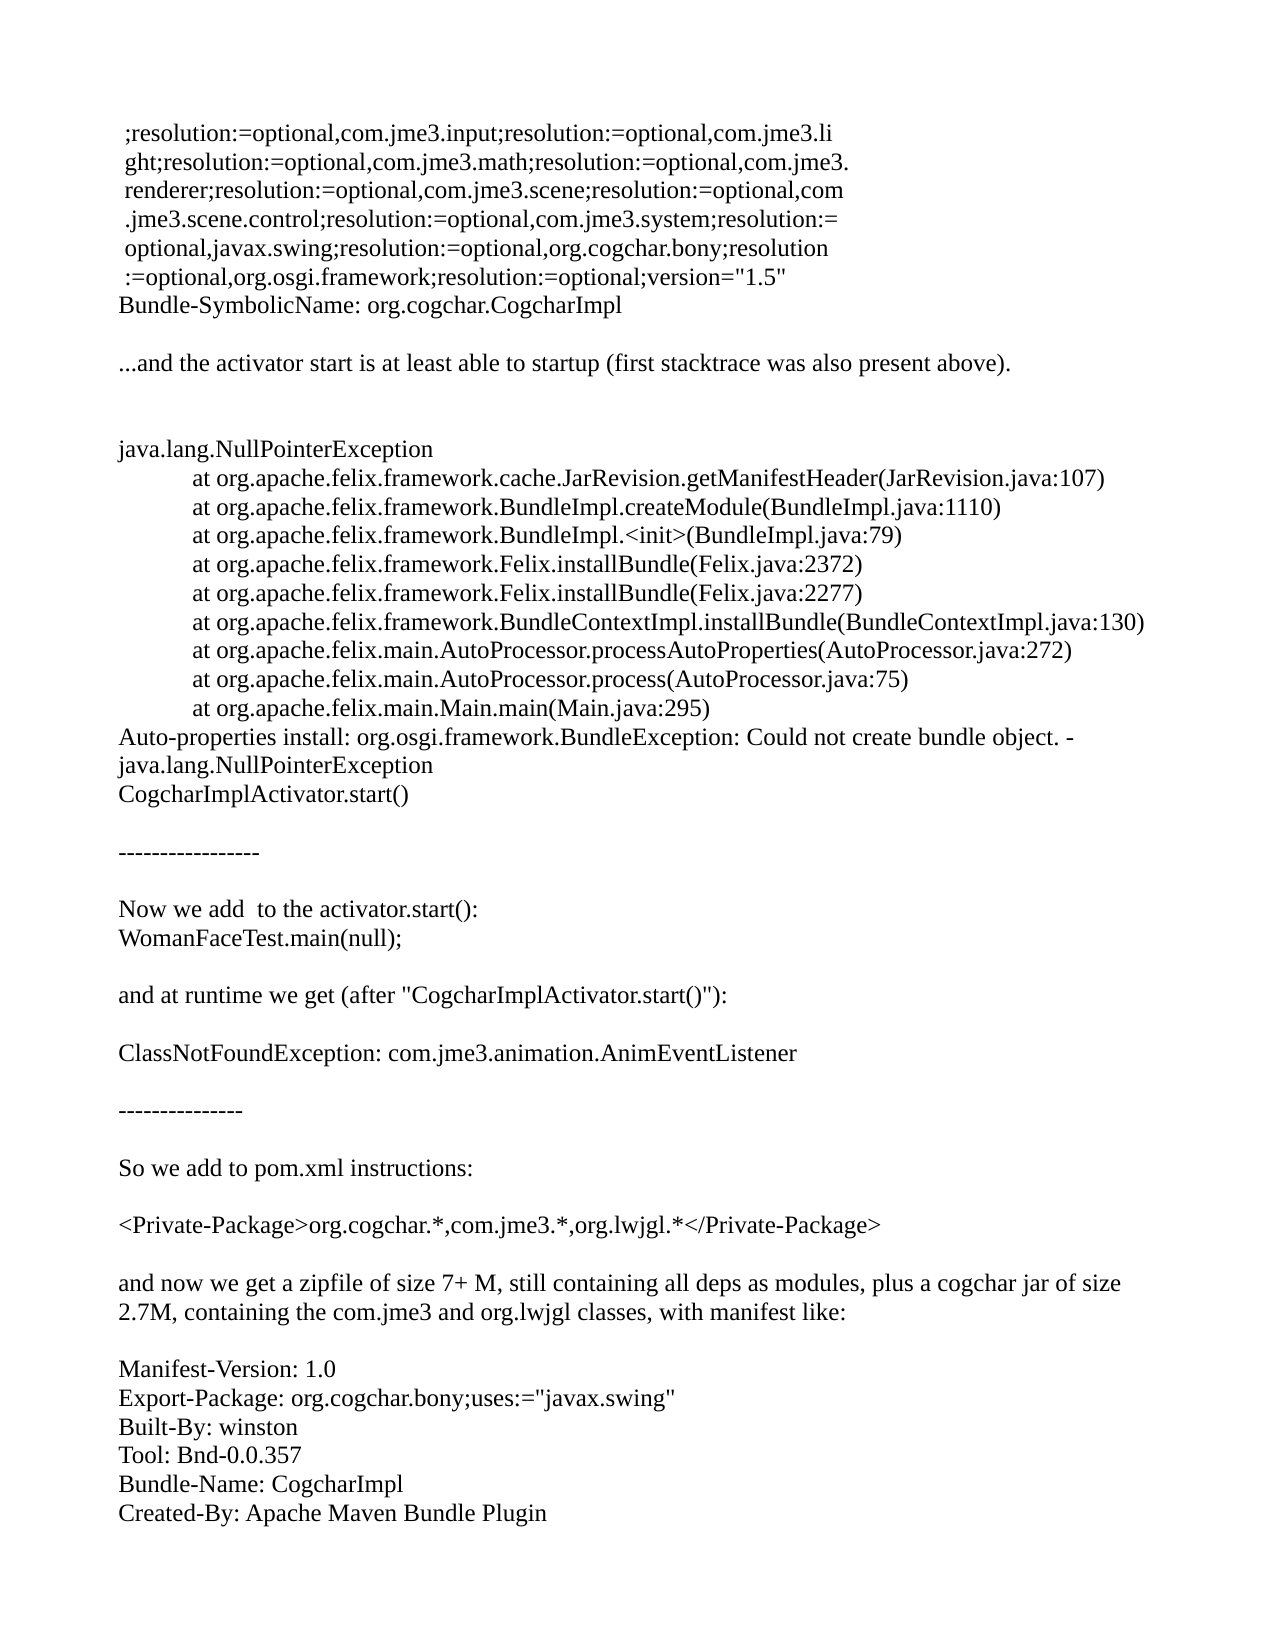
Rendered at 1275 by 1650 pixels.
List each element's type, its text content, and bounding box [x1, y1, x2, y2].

text at org.apache.felix.main.Main.main(Main.java:295) [118, 693, 1157, 722]
text CogcharImplActivator.start() [118, 779, 1157, 808]
text at org.apache.felix.framework.Felix.installBundle(Felix.java:2277) [118, 578, 1157, 607]
text WomanFaceTest.main(null); [118, 923, 1157, 952]
text at org.apache.felix.main.AutoProcessor.process(AutoProcessor.java:75) [118, 664, 1157, 693]
text java.lang.NullPointerException [118, 434, 1157, 463]
text ClassNotFoundException: com.jme3.animation.AnimEventListener [118, 1038, 1157, 1067]
text Built-By: winston [118, 1412, 1157, 1441]
text :=optional,org.osgi.framework;resolution:=optional;version="1.5" [118, 262, 1157, 291]
text Now we add to the activator.start(): [118, 894, 1157, 923]
text Bundle-SymbolicName: org.cogchar.CogcharImpl [118, 291, 1157, 319]
text at org.apache.felix.framework.cache.JarRevision.getManifestHeader(JarRevision.java:107) [118, 463, 1157, 492]
text ...and the activator start is at least able to startup (first stacktrace was also present above). [118, 348, 1157, 377]
text at org.apache.felix.framework.BundleContextImpl.installBundle(BundleContextImpl.java:130) [118, 607, 1157, 636]
text and at runtime we get (after "CogcharImplActivator.start()"): [118, 981, 1157, 1009]
text ----------------- [118, 837, 1157, 866]
text --------------- [118, 1096, 1157, 1124]
text at org.apache.felix.framework.Felix.installBundle(Felix.java:2372) [118, 549, 1157, 578]
text optional,javax.swing;resolution:=optional,org.cogchar.bony;resolution [118, 233, 1157, 262]
text Auto-properties install: org.osgi.framework.BundleException: Could not create bundle object. - java.lang.NullPointerException [118, 722, 1157, 779]
text Export-Package: org.cogchar.bony;uses:="javax.swing" [118, 1383, 1157, 1412]
text at org.apache.felix.framework.BundleImpl.<init>(BundleImpl.java:79) [118, 521, 1157, 549]
text .jme3.scene.control;resolution:=optional,com.jme3.system;resolution:= [118, 204, 1157, 233]
text Created-By: Apache Maven Bundle Plugin [118, 1498, 1157, 1527]
text renderer;resolution:=optional,com.jme3.scene;resolution:=optional,com [118, 176, 1157, 204]
text Manifest-Version: 1.0 [118, 1354, 1157, 1383]
text So we add to pom.xml instructions: [118, 1153, 1157, 1182]
text ght;resolution:=optional,com.jme3.math;resolution:=optional,com.jme3. [118, 147, 1157, 176]
text <Private-Package>org.cogchar.*,com.jme3.*,org.lwjgl.*</Private-Package> [118, 1211, 1157, 1239]
text and now we get a zipfile of size 7+ M, still containing all deps as modules, plus a cogchar jar of size 2.7M, containing the com.jme3 and org.lwjgl classes, with manifest like: [118, 1268, 1157, 1326]
text ;resolution:=optional,com.jme3.input;resolution:=optional,com.jme3.li [118, 118, 1157, 147]
text at org.apache.felix.framework.BundleImpl.createModule(BundleImpl.java:1110) [118, 492, 1157, 521]
text Tool: Bnd-0.0.357 [118, 1441, 1157, 1469]
text at org.apache.felix.main.AutoProcessor.processAutoProperties(AutoProcessor.java:272) [118, 636, 1157, 664]
text Bundle-Name: CogcharImpl [118, 1469, 1157, 1498]
